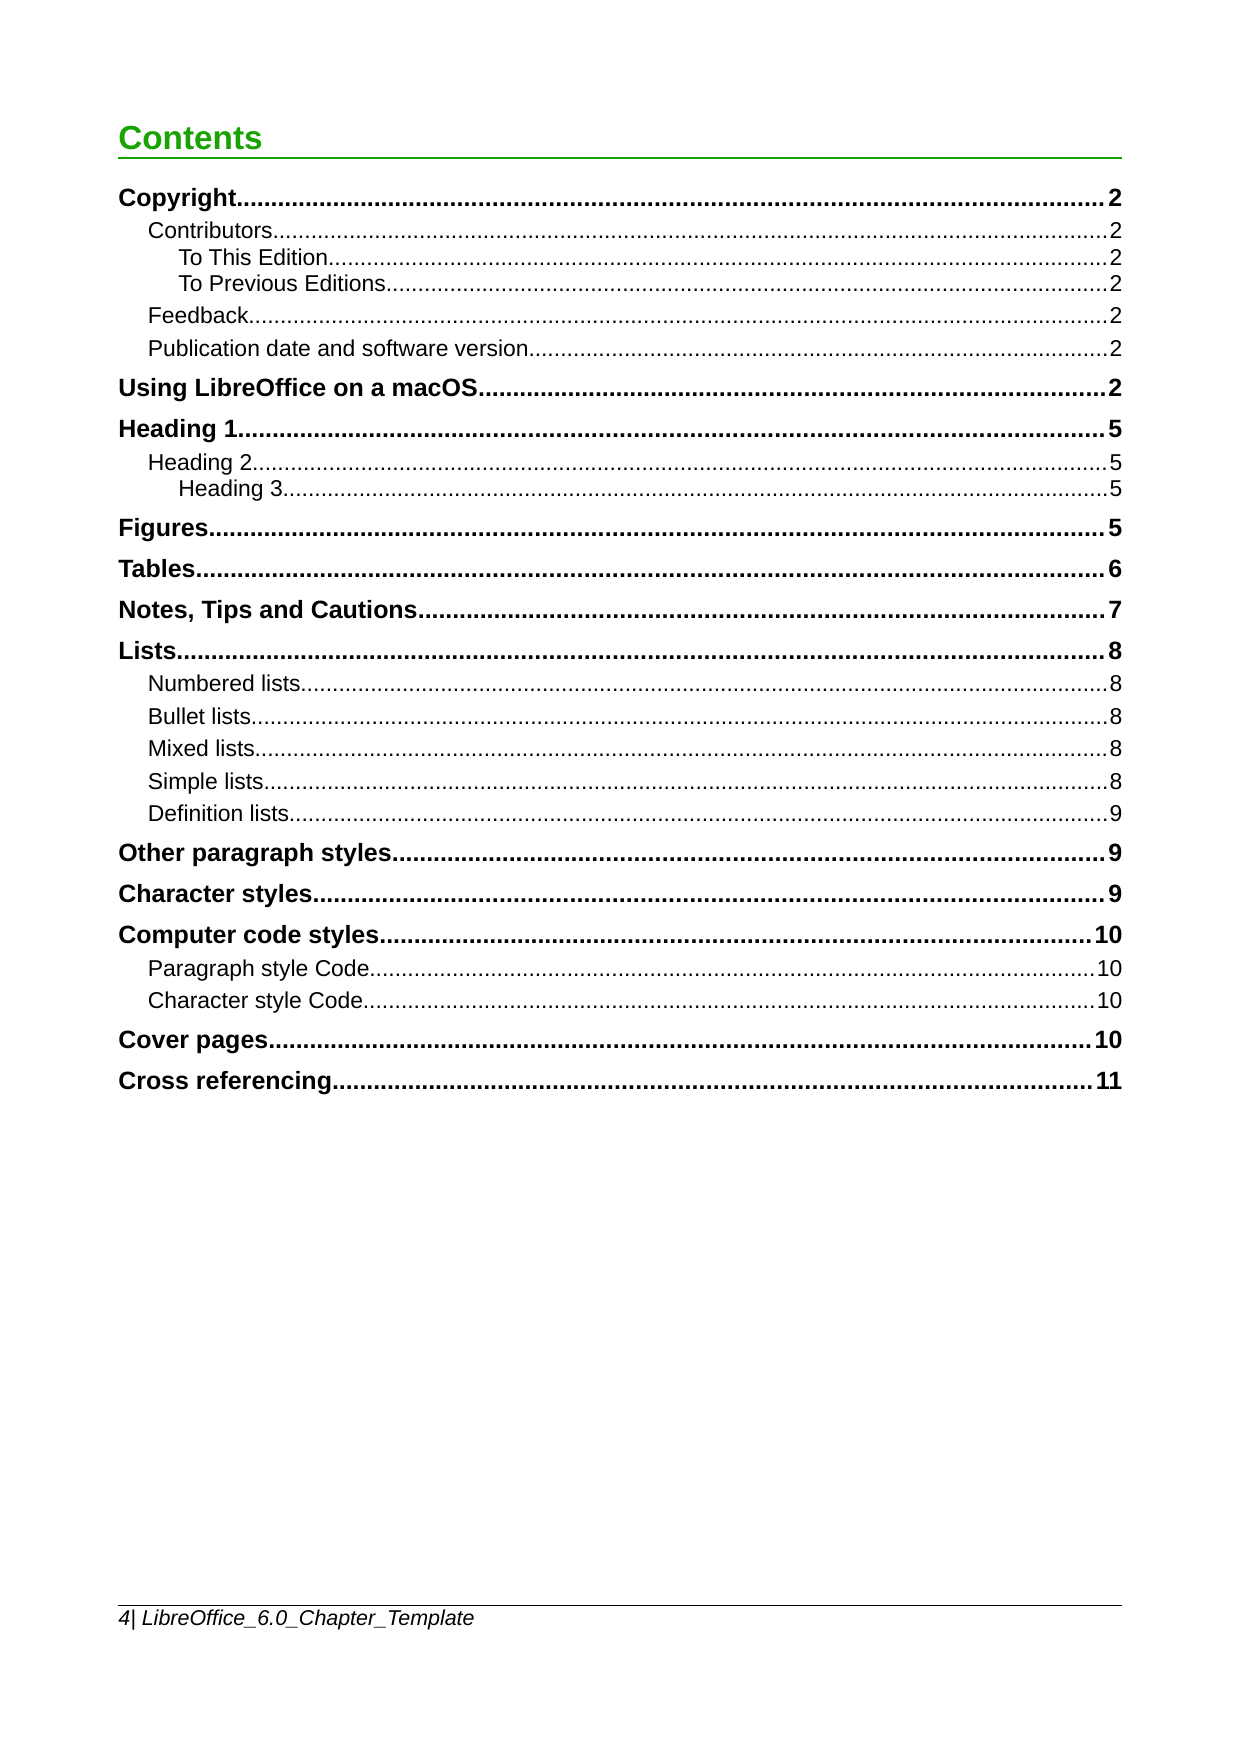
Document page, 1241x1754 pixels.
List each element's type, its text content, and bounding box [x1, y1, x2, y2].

text To Previous Editions 2 [178, 270, 1122, 296]
text Heading 2 5 [148, 449, 1122, 475]
text Cover pages 10 [118, 1025, 1122, 1054]
text Character style Code 10 [148, 987, 1122, 1013]
text Other paragraph styles 9 [118, 838, 1122, 867]
text Character styles 9 [118, 879, 1122, 908]
text Paragraph style Code 10 [148, 954, 1122, 981]
text Copyright 2 [118, 183, 1122, 211]
text Notes, Tips and Cautions 7 [118, 595, 1122, 624]
text Tables 6 [118, 554, 1122, 583]
text Lists 8 [118, 636, 1122, 664]
text Contributors 2 [148, 217, 1122, 244]
text Heading 3 5 [178, 475, 1122, 501]
text Feedback 2 [148, 302, 1122, 329]
text To This Edition 2 [178, 244, 1122, 270]
text Definition lists 9 [148, 800, 1122, 826]
text Cross referencing 11 [118, 1066, 1122, 1095]
text Bullet lists 8 [148, 703, 1122, 729]
subtitle Contents [118, 118, 1122, 157]
text Using LibreOffice on a macOS 2 [118, 373, 1122, 402]
text Publication date and software version 2 [148, 335, 1122, 361]
text Simple lists 8 [148, 768, 1122, 794]
text Computer code styles 10 [118, 920, 1122, 948]
text Mixed lists 8 [148, 735, 1122, 762]
text Numbered lists 8 [148, 670, 1122, 697]
text Heading 1 5 [118, 414, 1122, 443]
text Figures 5 [118, 513, 1122, 542]
